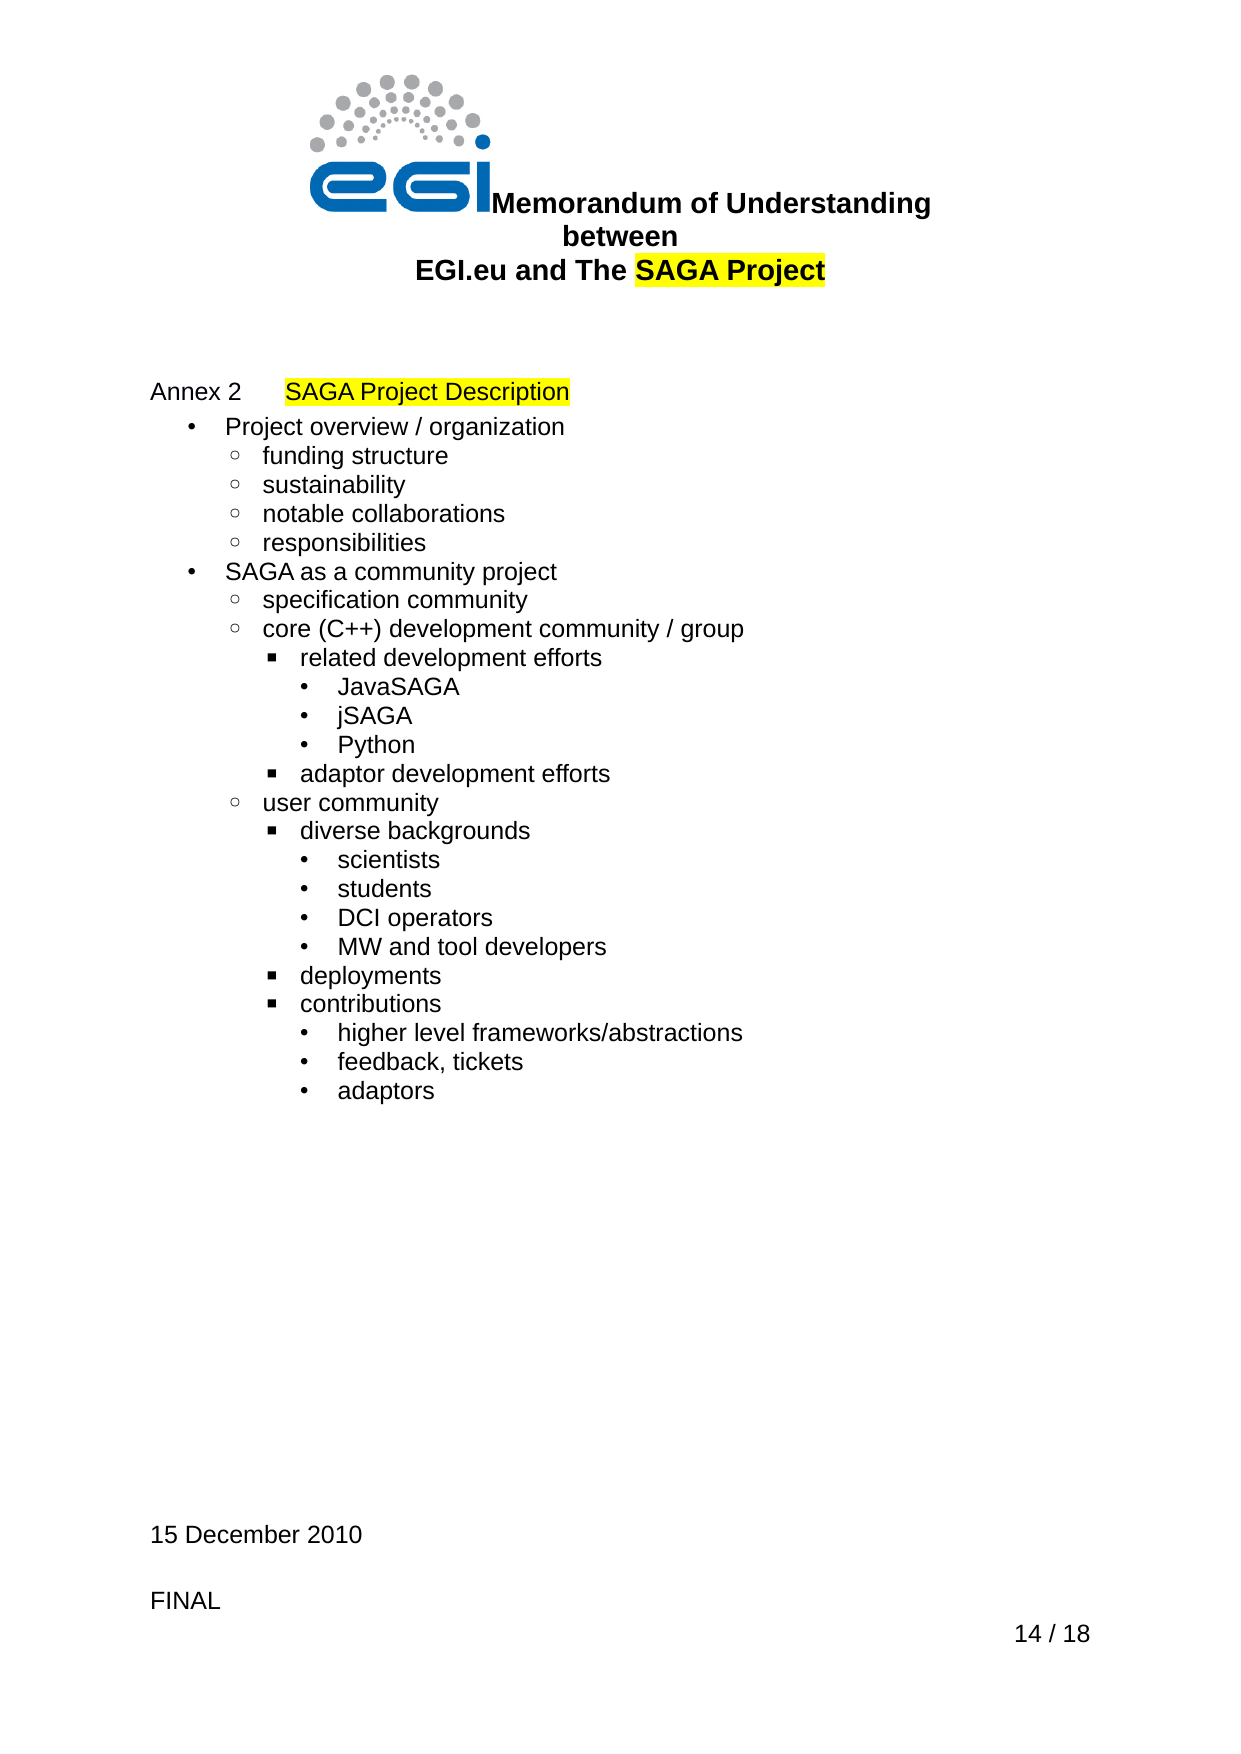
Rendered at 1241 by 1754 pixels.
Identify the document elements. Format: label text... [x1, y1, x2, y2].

list user community [225, 787, 1090, 816]
list responsibilities [225, 528, 1090, 557]
list jSAGA [300, 701, 1090, 730]
list JavaSAGA [300, 672, 1090, 701]
list funding structure [225, 441, 1090, 470]
list deployments [262, 961, 1090, 989]
subtitle SAGA Project Description [150, 377, 1090, 406]
list DCI operators [300, 903, 1090, 932]
list adaptor development efforts [262, 759, 1090, 787]
list higher level frameworks/abstractions [300, 1018, 1090, 1047]
list related development efforts [262, 643, 1090, 672]
list sustainability [225, 470, 1090, 499]
list core (C++) development community / group [225, 614, 1090, 643]
picture [308, 73, 492, 214]
list notable collaborations [225, 499, 1090, 528]
list diverse backgrounds [262, 816, 1090, 845]
list SAGA as a community project [187, 557, 1090, 586]
list Project overview / organization [187, 412, 1090, 441]
list Python [300, 730, 1090, 759]
list adaptors [300, 1076, 1090, 1105]
list specification community [225, 586, 1090, 614]
list feedback, tickets [300, 1047, 1090, 1076]
list MW and tool developers [300, 932, 1090, 961]
list scientists [300, 845, 1090, 874]
list contributions [262, 989, 1090, 1018]
list students [300, 874, 1090, 903]
